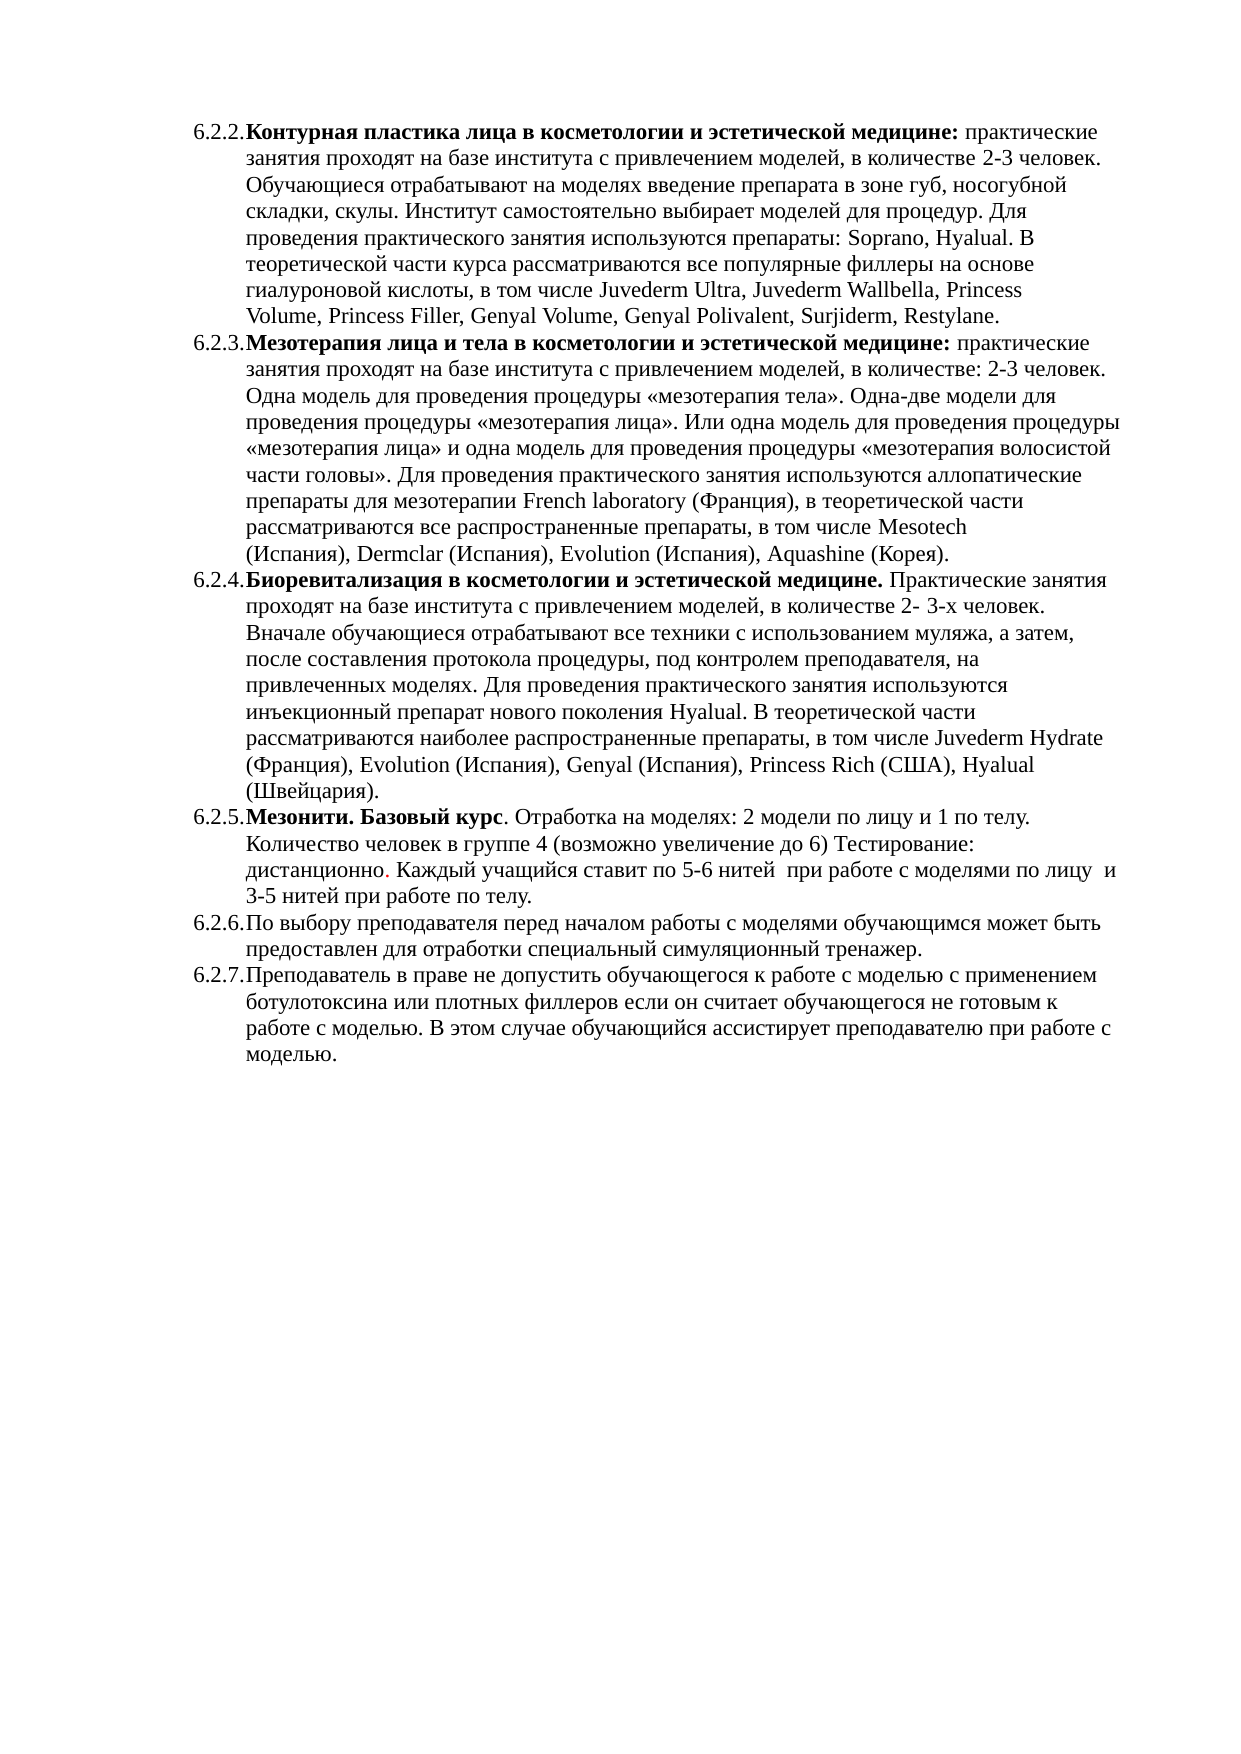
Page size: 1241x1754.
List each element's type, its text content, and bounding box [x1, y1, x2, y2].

list Контурная пластика лица в косметологии и эстетической медицине: практические занятия проходят на базе института с привлечением моделей, в количестве 2-3 человек. Обучающиеся отрабатывают на моделях введение препарата в зоне губ, носогубной складки, скулы. Институт самостоятельно выбирает моделей для процедур. Для проведения практического занятия используются препараты: Soprano, Hyalual. В теоретической части курса рассматриваются все популярные филлеры на основе гиалуроновой кислоты, в том числе Juvederm Ultra, Juvederm Wallbella, Princess Volume, Princess Filler, Genyal Volume, Genyal Polivalent, Surjiderm, Restylane. [193, 118, 1122, 329]
list Биоревитализация в косметологии и эстетической медицине. Практические занятия проходят на базе института с привлечением моделей, в количестве 2- 3-х человек. Вначале обучающиеся отрабатывают все техники с использованием муляжа, а затем, после составления протокола процедуры, под контролем преподавателя, на привлеченных моделях. Для проведения практического занятия используются инъекционный препарат нового поколения Hyalual. В теоретической части рассматриваются наиболее распространенные препараты, в том числе Juvederm Hydrate (Франция), Evolution (Испания), Genyal (Испания), Princess Rich (США), Hyalual (Швейцария). [193, 566, 1122, 803]
list Мезотерапия лица и тела в косметологии и эстетической медицине: практические занятия проходят на базе института с привлечением моделей, в количестве: 2-3 человек. Одна модель для проведения процедуры «мезотерапия тела». Одна-две модели для проведения процедуры «мезотерапия лица». Или одна модель для проведения процедуры «мезотерапия лица» и одна модель для проведения процедуры «мезотерапия волосистой части головы». Для проведения практического занятия используются аллопатические препараты для мезотерапии French laboratory (Франция), в теоретической части рассматриваются все распространенные препараты, в том числе Mesotech (Испания), Dermclar (Испания), Evolution (Испания), Aquashine (Корея). [193, 329, 1122, 566]
list По выбору преподавателя перед началом работы с моделями обучающимся может быть предоставлен для отработки специальный симуляционный тренажер. [193, 909, 1122, 961]
list Преподаватель в праве не допустить обучающегося к работе с моделью с применением ботулотоксина или плотных филлеров если он считает обучающегося не готовым к работе с моделью. В этом случае обучающийся ассистирует преподавателю при работе с моделью. [193, 961, 1122, 1067]
list Мезонити. Базовый курс. Отработка на моделях: 2 модели по лицу и 1 по телу. Количество человек в группе 4 (возможно увеличение до 6) Тестирование: дистанционно. Каждый учащийся ставит по 5-6 нитей при работе с моделями по лицу и 3-5 нитей при работе по телу. [193, 803, 1122, 909]
